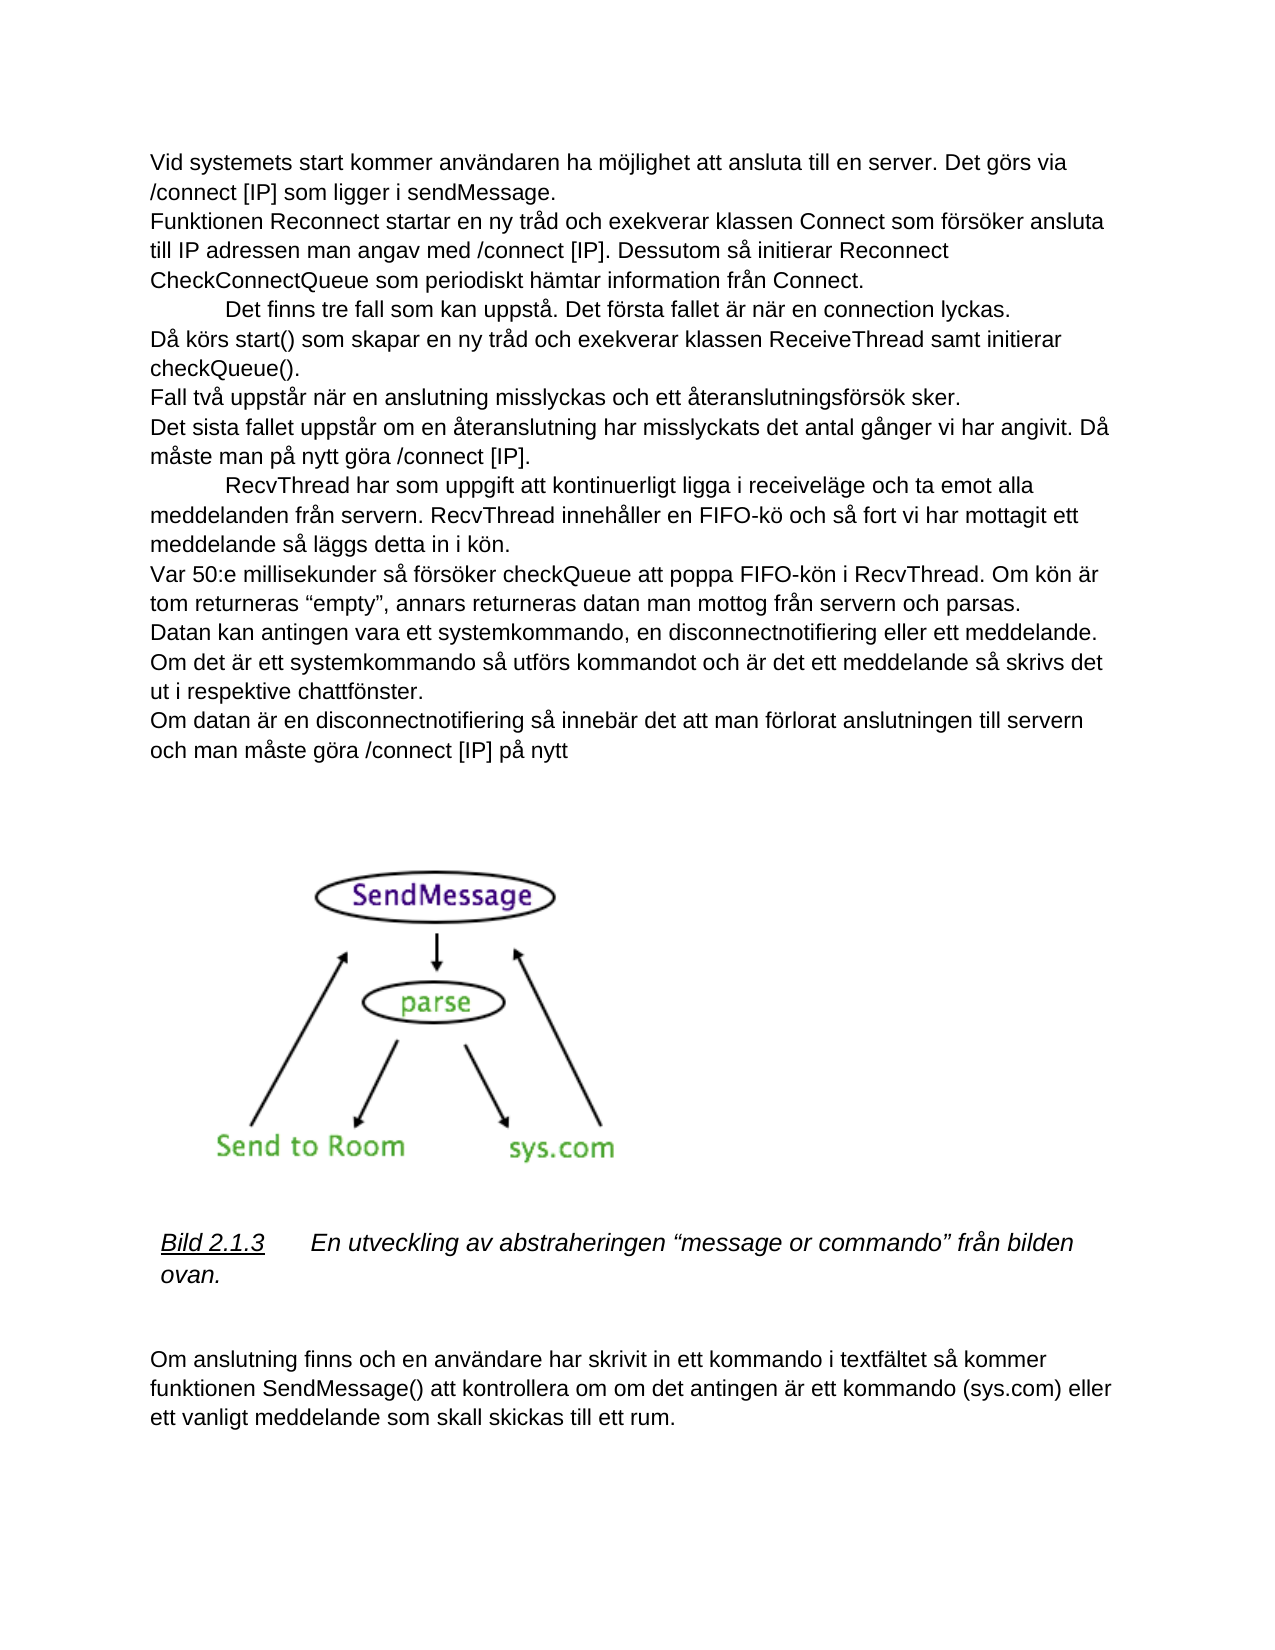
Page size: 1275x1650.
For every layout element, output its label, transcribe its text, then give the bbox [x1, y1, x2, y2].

text Var 50:e millisekunder så försöker checkQueue att poppa FIFO-kön i RecvThread. Om kön är tom returneras “empty”, annars returneras datan man mottog från servern och parsas. [150, 561, 1125, 616]
text RecvThread har som uppgift att kontinuerligt ligga i receiveläge och ta emot alla meddelanden från servern. RecvThread innehåller en FIFO-kö och så fort vi har mottagit ett meddelande så läggs detta in i kön. [150, 473, 1125, 557]
text Funktionen Reconnect startar en ny tråd och exekverar klassen Connect som försöker ansluta till IP adressen man angav med /connect [IP]. Dessutom så initierar Reconnect CheckConnectQueue som periodiskt hämtar information från Connect. Det finns tre fall som kan uppstå. Det första fallet är när en connection lyckas. [150, 209, 1125, 322]
picture [179, 838, 664, 1197]
text Då körs start() som skapar en ny tråd och exekverar klassen ReceiveThread samt initierar checkQueue(). [150, 326, 1125, 381]
text Det sista fallet uppstår om en återanslutning har misslyckats det antal gånger vi har angivit. Då måste man på nytt göra /connect [IP]. [150, 414, 1125, 469]
text Bild 2.1.3 En utveckling av abstraheringen “message or commando” från bilden ovan. [160, 1229, 1114, 1289]
text Fall två uppstår när en anslutning misslyckas och ett återanslutningsförsök sker. [150, 385, 1125, 411]
text Vid systemets start kommer användaren ha möjlighet att ansluta till en server. Det görs via /connect [IP] som ligger i sendMessage. [150, 150, 1125, 205]
text Datan kan antingen vara ett systemkommando, en disconnectnotifiering eller ett meddelande. Om det är ett systemkommando så utförs kommandot och är det ett meddelande så skrivs det ut i respektive chattfönster. [150, 620, 1125, 704]
text Om anslutning finns och en användare har skrivit in ett kommando i textfältet så kommer funktionen SendMessage() att kontrollera om om det antingen är ett kommando (sys.com) eller ett vanligt meddelande som skall skickas till ett rum. [150, 1346, 1125, 1431]
text Om datan är en disconnectnotifiering så innebär det att man förlorat anslutningen till servern och man måste göra /connect [IP] på nytt [150, 708, 1125, 763]
